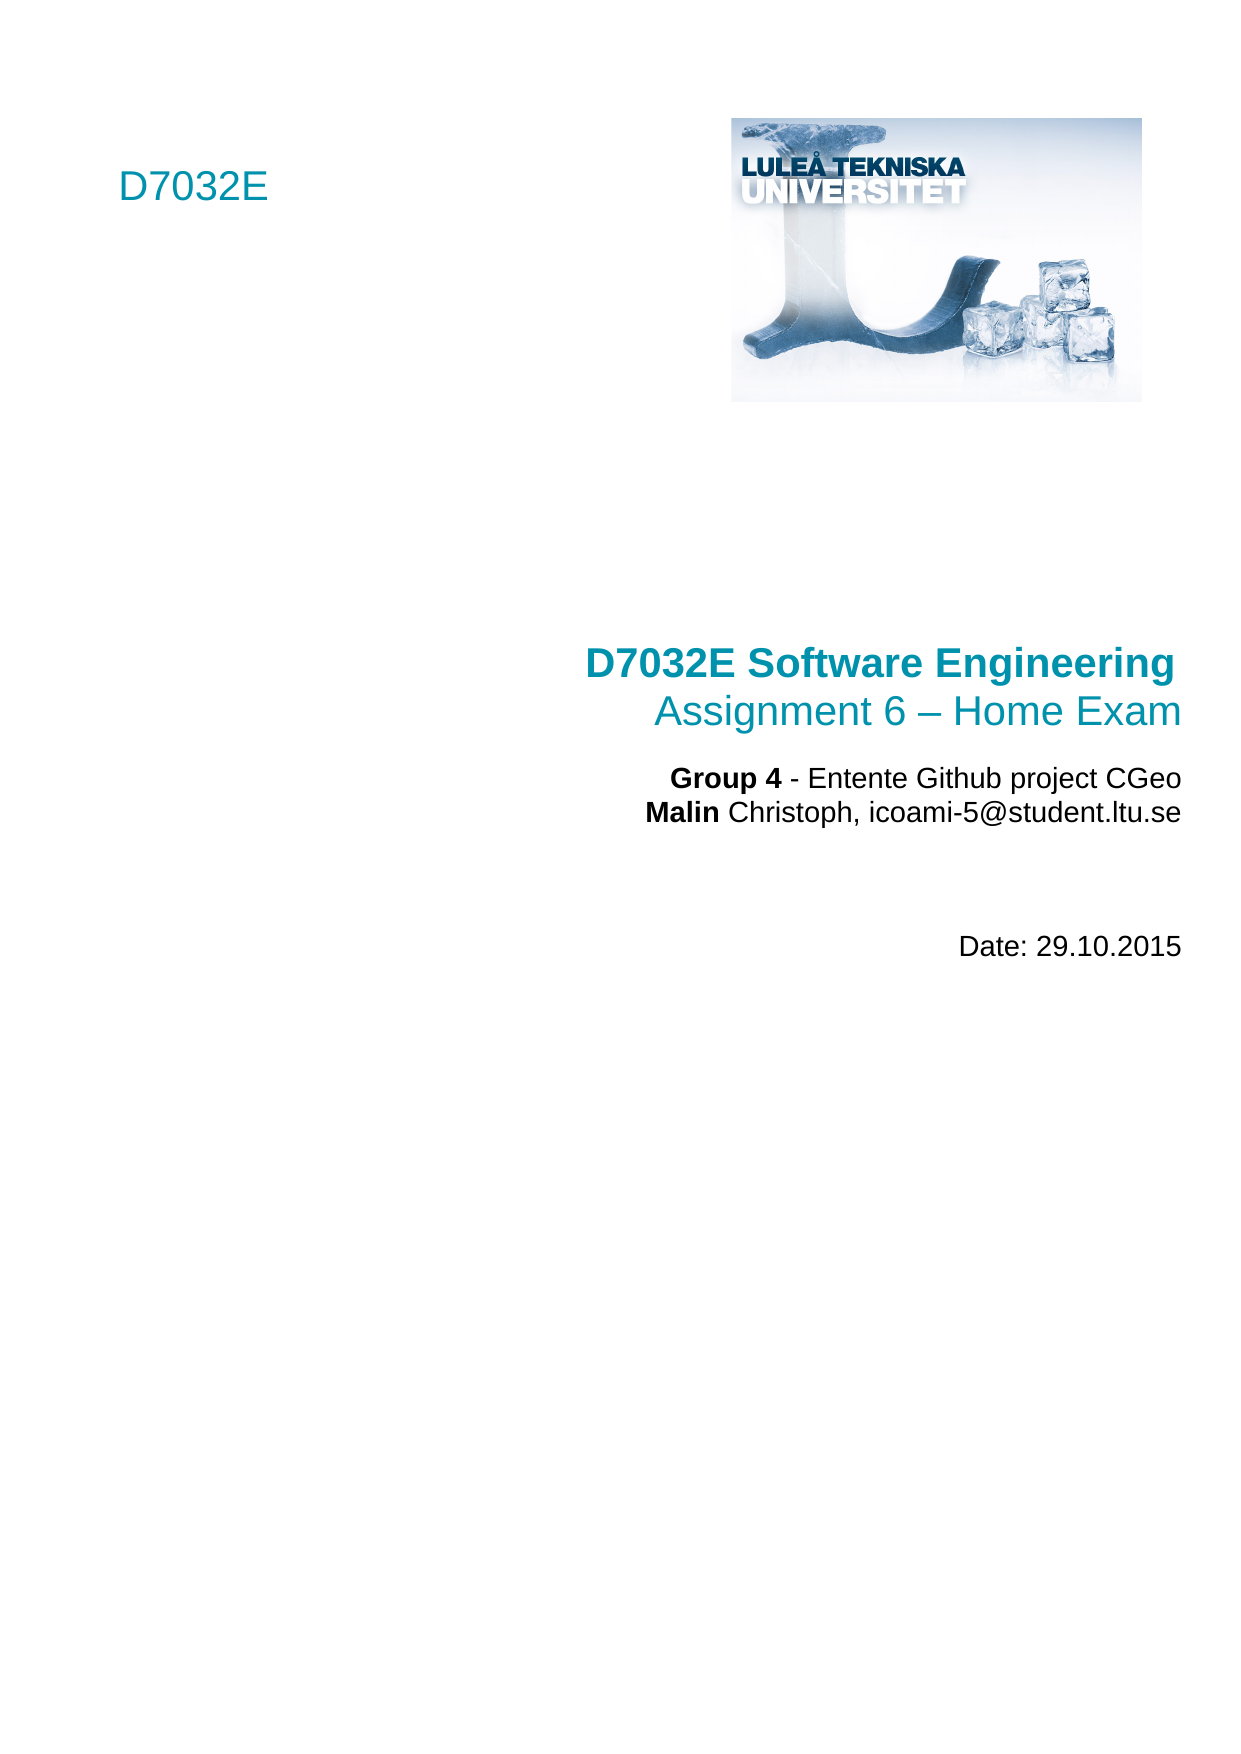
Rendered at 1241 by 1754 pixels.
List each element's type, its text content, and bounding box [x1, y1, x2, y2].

text D7032E Software Engineering [118, 638, 1182, 686]
text Assignment 6 – Home Exam [118, 686, 1182, 734]
text Group 4 - Entente Github project CGeo [118, 761, 1182, 795]
text Date: 29.10.2015 [118, 929, 1182, 962]
text Malin Christoph, icoami-5@student.ltu.se [118, 795, 1182, 828]
picture [731, 118, 1142, 402]
